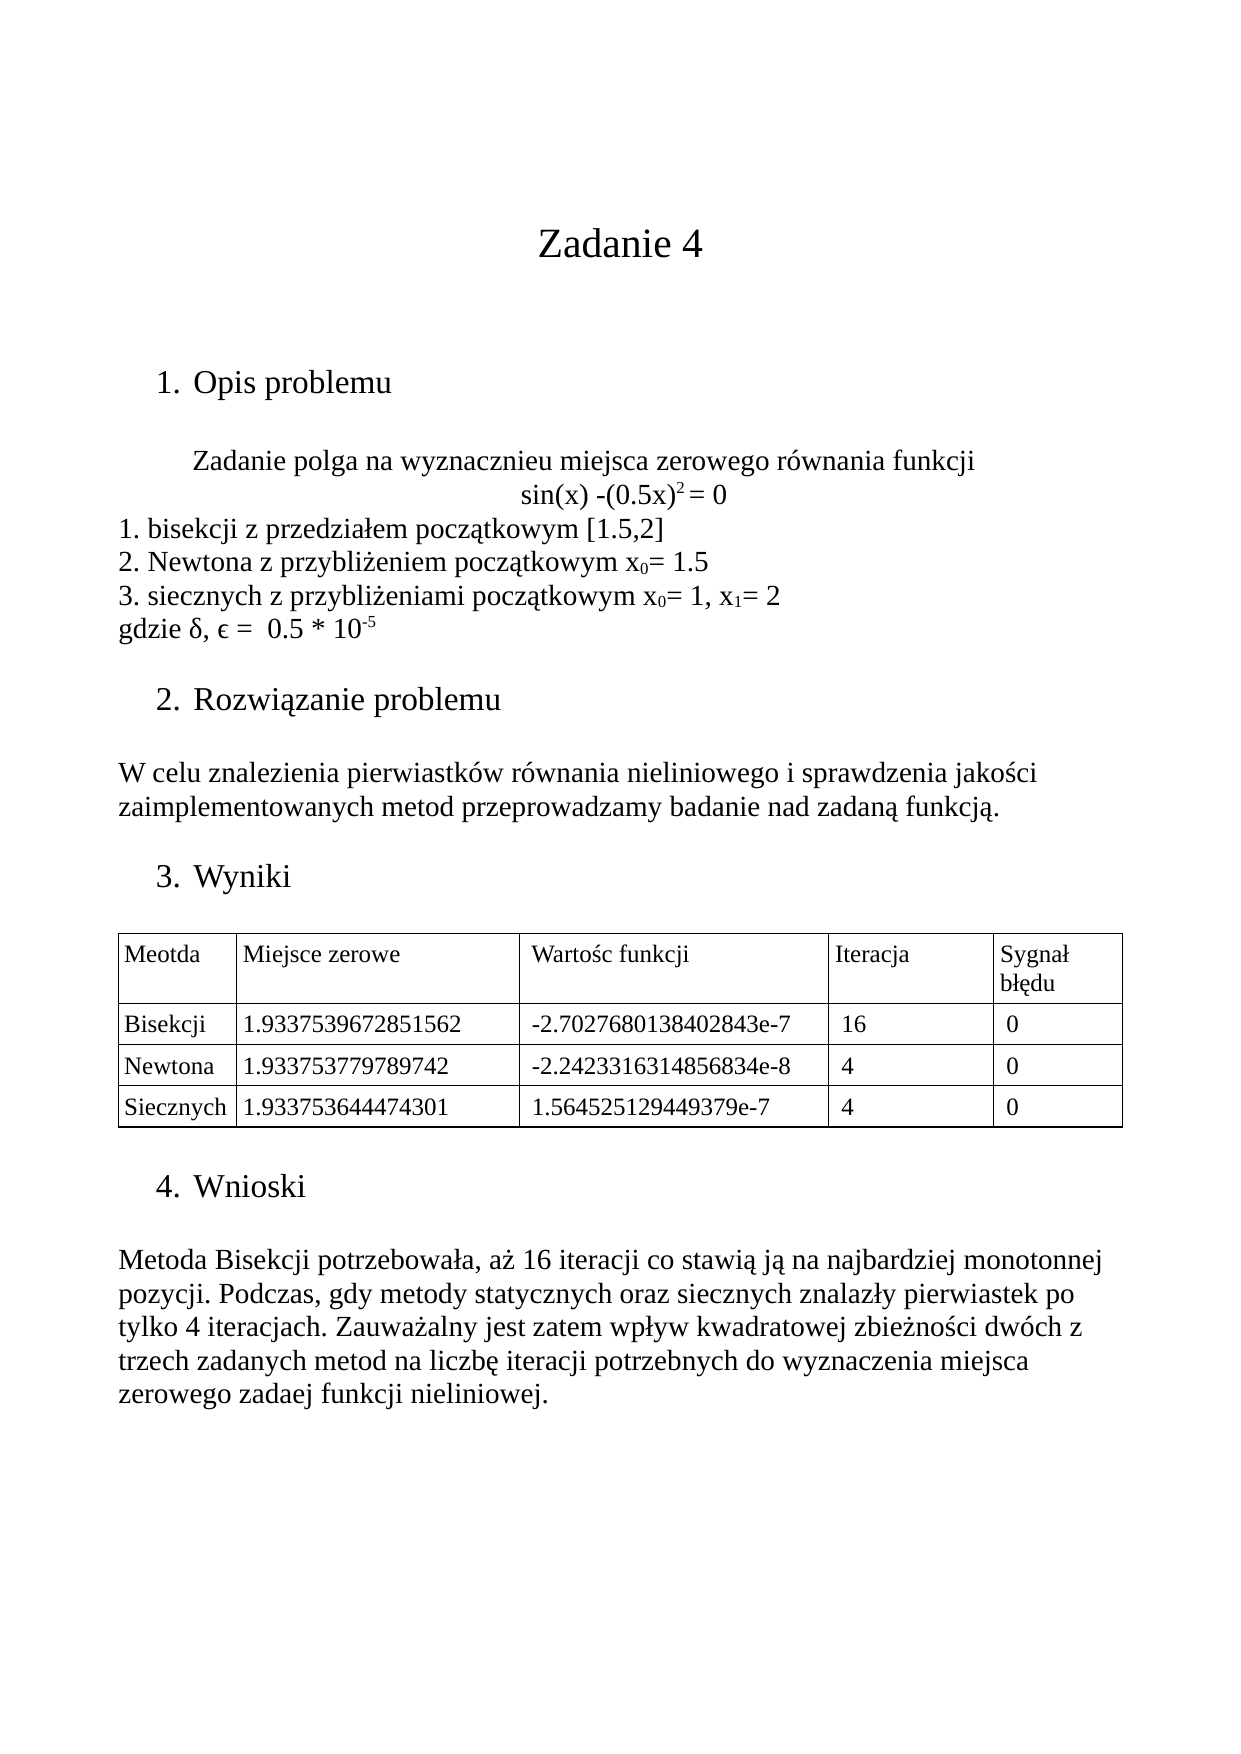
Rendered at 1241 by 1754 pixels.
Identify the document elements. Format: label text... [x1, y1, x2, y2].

list Opis problemu [156, 362, 1122, 401]
text sin(x) -(0.5x)2 = 0 [118, 477, 1122, 511]
table_cell 1.933753779789742 [237, 1045, 519, 1085]
list Wnioski [156, 1166, 1122, 1204]
table_cell -2.2423316314856834e-8 [520, 1045, 828, 1085]
table_cell 0 [994, 1004, 1122, 1044]
list Wyniki [156, 856, 1122, 894]
text Zadanie 4 [118, 219, 1122, 267]
table_cell 4 [829, 1045, 993, 1085]
text gdzie δ, ϵ = 0.5 * 10-5 [118, 612, 1122, 645]
table_cell Siecznych [119, 1086, 236, 1126]
table_cell 1.9337539672851562 [237, 1004, 519, 1044]
table_cell 4 [829, 1086, 993, 1126]
table_cell 1.933753644474301 [237, 1086, 519, 1126]
table_cell 0 [994, 1045, 1122, 1085]
text Zadanie polga na wyznacznieu miejsca zerowego równania funkcji [118, 439, 1122, 477]
table_cell Bisekcji [119, 1004, 236, 1044]
text Metoda Bisekcji potrzebowała, aż 16 iteracji co stawią ją na najbardziej monotonnej pozycji. Podczas, gdy metody statycznych oraz siecznych znalazły pierwiastek po tylko 4 iteracjach. Zauważalny jest zatem wpływ kwadratowej zbieżności dwóch z trzech zadanych metod na liczbę iteracji potrzebnych do wyznaczenia miejsca zerowego zadaej funkcji nieliniowej. [118, 1242, 1122, 1410]
text 2. Newtona z przybliżeniem początkowym x0= 1.5 [118, 544, 1122, 578]
table_header Iteracja [829, 934, 993, 1003]
table_header Wartośc funkcji [520, 934, 828, 1003]
table_cell -2.7027680138402843e-7 [520, 1004, 828, 1044]
table_header Miejsce zerowe [237, 934, 519, 1003]
table_header Sygnał błędu [994, 934, 1122, 1003]
table_cell 1.564525129449379e-7 [520, 1086, 828, 1126]
table_cell 16 [829, 1004, 993, 1044]
table_cell Newtona [119, 1045, 236, 1085]
list Rozwiązanie problemu [156, 679, 1122, 717]
table_cell 0 [994, 1086, 1122, 1126]
text 1. bisekcji z przedziałem początkowym [1.5,2] [118, 511, 1122, 544]
text W celu znalezienia pierwiastków równania nieliniowego i sprawdzenia jakości zaimplementowanych metod przeprowadzamy badanie nad zadaną funkcją. [118, 755, 1122, 822]
text 3. siecznych z przybliżeniami początkowym x0= 1, x1= 2 [118, 578, 1122, 612]
table_header Meotda [119, 934, 236, 1003]
